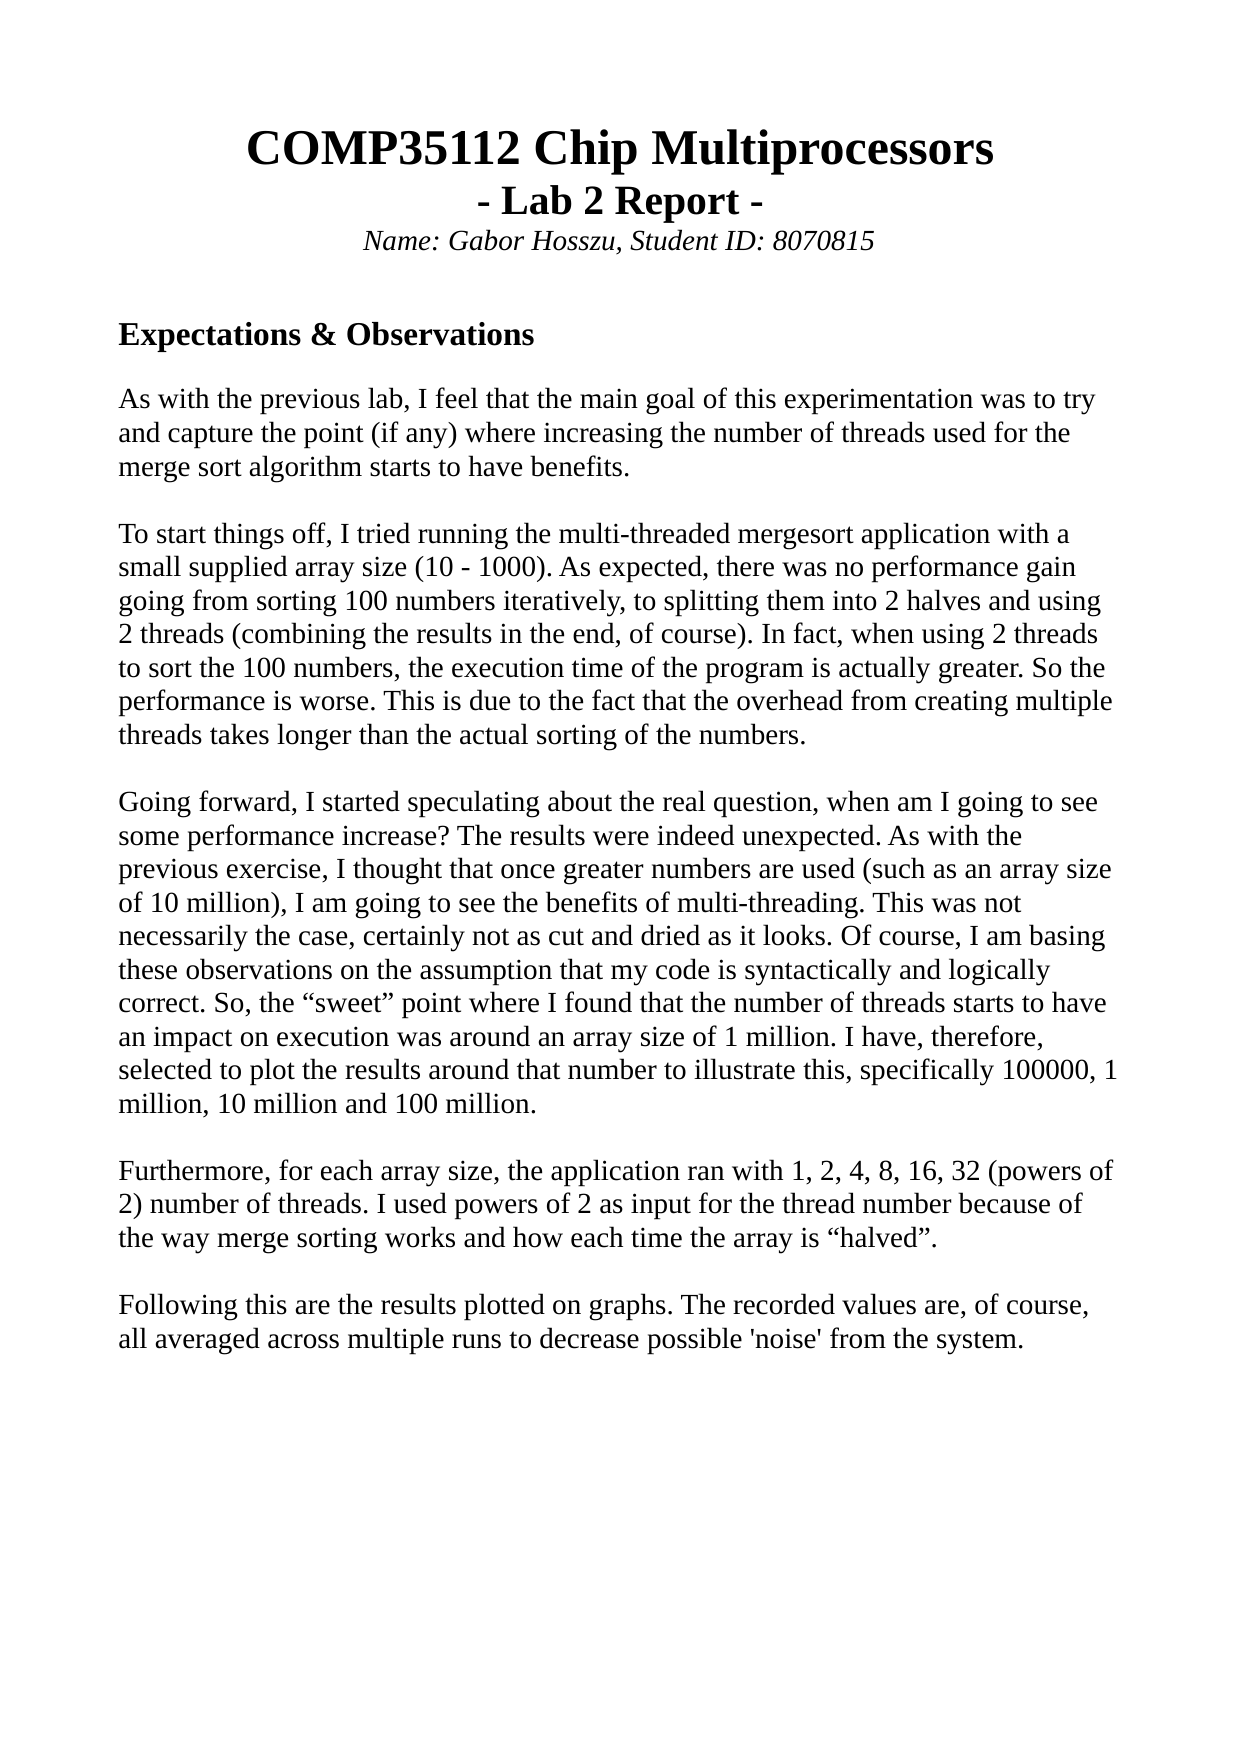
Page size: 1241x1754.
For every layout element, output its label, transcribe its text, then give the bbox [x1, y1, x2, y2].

text As with the previous lab, I feel that the main goal of this experimentation was to try and capture the point (if any) where increasing the number of threads used for the merge sort algorithm starts to have benefits. [118, 382, 1122, 482]
text Following this are the results plotted on graphs. The recorded values are, of course, all averaged across multiple runs to decrease possible 'noise' from the system. [118, 1287, 1122, 1354]
text Name: Gabor Hosszu, Student ID: 8070815 [118, 223, 1122, 257]
text Going forward, I started speculating about the real question, when am I going to see some performance increase? The results were indeed unexpected. As with the previous exercise, I thought that once greater numbers are used (such as an array size of 10 million), I am going to see the benefits of multi-threading. This was not necessarily the case, certainly not as cut and dried as it looks. Of course, I am basing these observations on the assumption that my code is syntactically and logically correct. So, the “sweet” point where I found that the number of threads starts to have an impact on execution was around an array size of 1 million. I have, therefore, selected to plot the results around that number to illustrate this, specifically 100000, 1 million, 10 million and 100 million. [118, 784, 1122, 1119]
text - Lab 2 Report - [118, 176, 1122, 223]
text COMP35112 Chip Multiprocessors [118, 118, 1122, 176]
text Furthermore, for each array size, the application ran with 1, 2, 4, 8, 16, 32 (powers of 2) number of threads. I used powers of 2 as input for the thread number because of the way merge sorting works and how each time the array is “halved”. [118, 1153, 1122, 1254]
text Expectations & Observations [118, 314, 1122, 353]
text To start things off, I tried running the multi-threaded mergesort application with a small supplied array size (10 - 1000). As expected, there was no performance gain going from sorting 100 numbers iteratively, to splitting them into 2 halves and using 2 threads (combining the results in the end, of course). In fact, when using 2 threads to sort the 100 numbers, the execution time of the program is actually greater. So the performance is worse. This is due to the fact that the overhead from creating multiple threads takes longer than the actual sorting of the numbers. [118, 516, 1122, 751]
